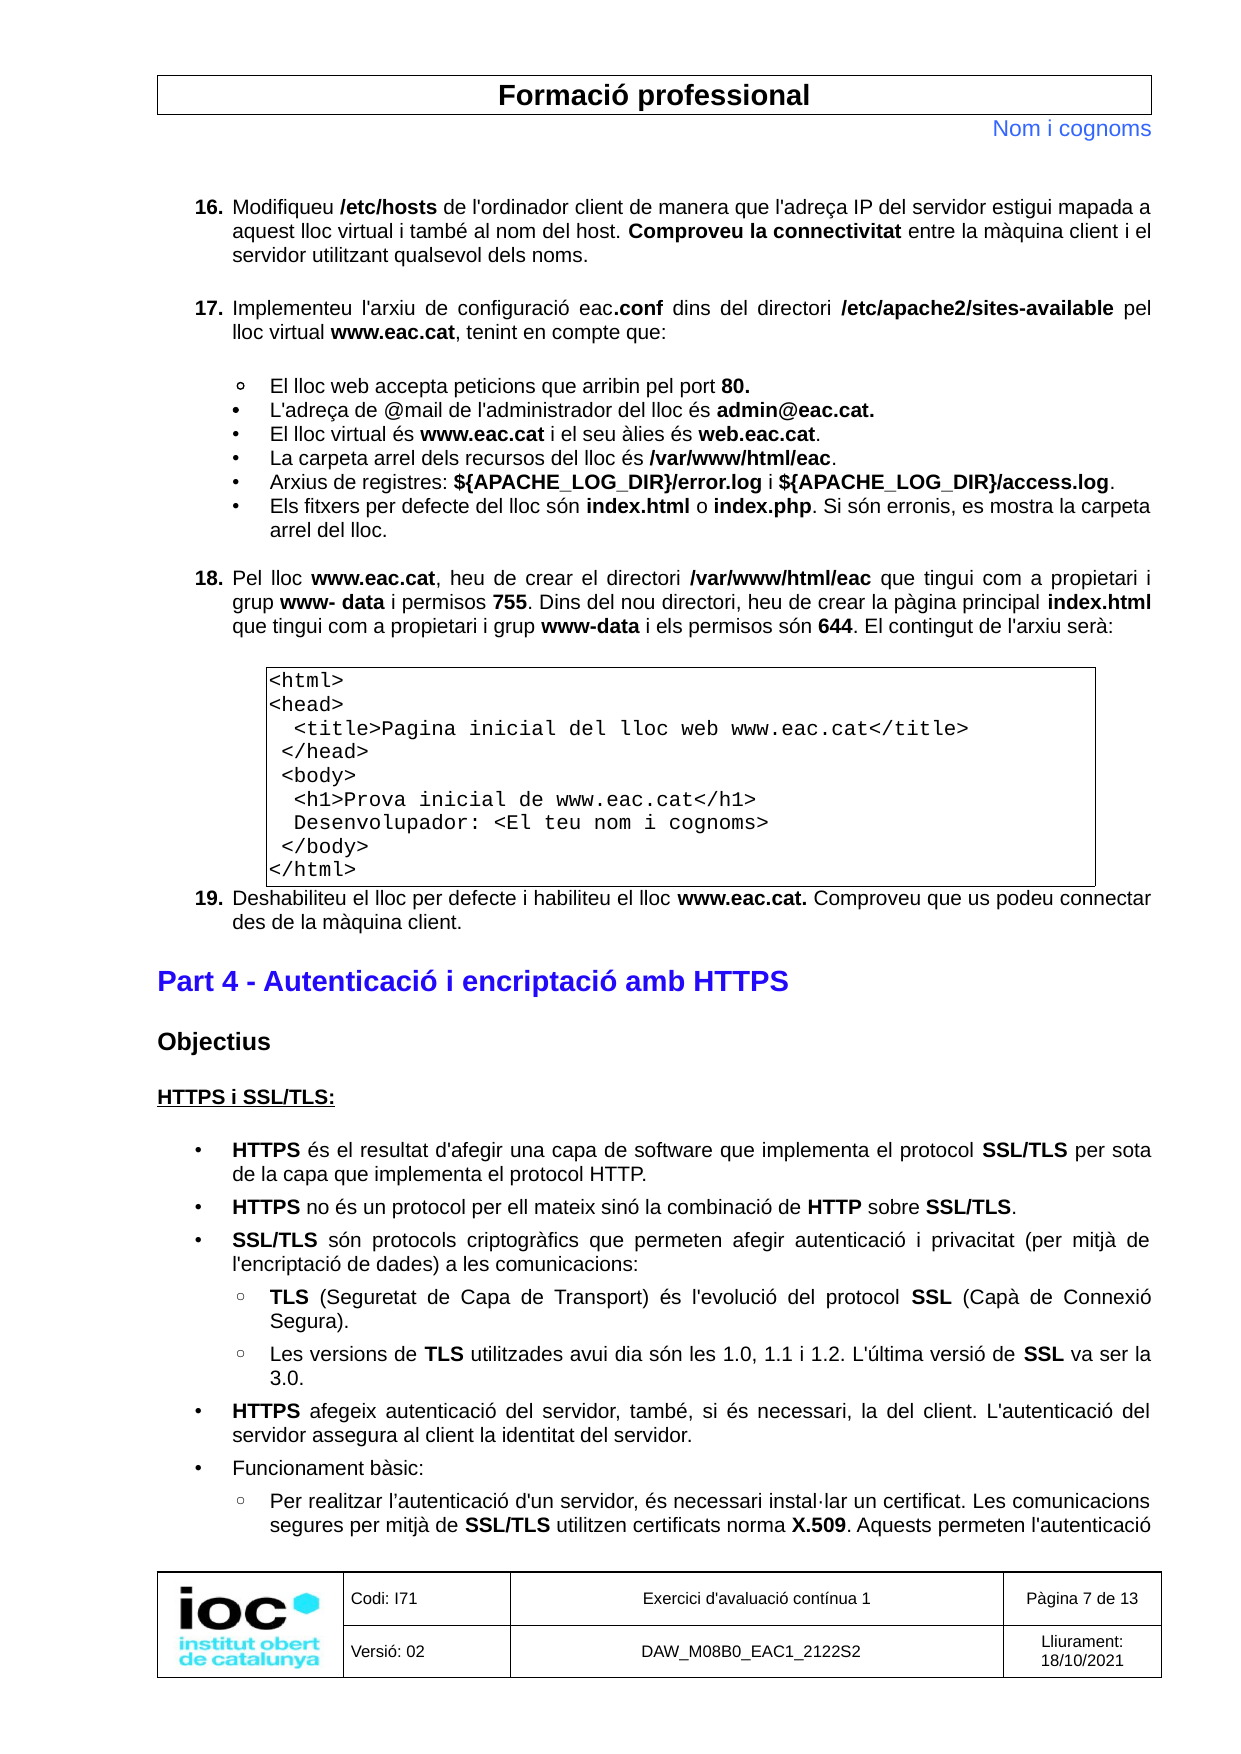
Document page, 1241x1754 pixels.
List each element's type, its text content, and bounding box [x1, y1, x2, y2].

list Funcionament bàsic: [194, 1456, 1151, 1479]
subtitle Part 4 - Autenticació i encriptació amb HTTPS [157, 963, 1151, 997]
text <head> [267, 691, 1095, 714]
list Pel lloc www.eac.cat, heu de crear el directori /var/www/html/eac que tingui com a propietari i grup www- data i permisos 755. Dins del nou directori, heu de crear la pàgina principal index.html que tingui com a propietari i grup www-data i els permisos són 644. El contingut de l'arxiu serà: [194, 566, 1151, 638]
list SSL/TLS són protocols criptogràfics que permeten afegir autenticació i privacitat (per mitjà de l'encriptació de dades) a les comunicacions: [194, 1228, 1151, 1276]
text <h1>Prova inicial de www.eac.cat</h1> [267, 786, 1095, 809]
list TLS (Seguretat de Capa de Transport) és l'evolució del protocol SSL (Capà de Connexió Segura). [232, 1285, 1151, 1333]
list HTTPS és el resultat d'afegir una capa de software que implementa el protocol SSL/TLS per sota de la capa que implementa el protocol HTTP. [194, 1138, 1151, 1186]
text Objectius [157, 1027, 1151, 1055]
text HTTPS i SSL/TLS: [157, 1085, 1151, 1109]
list Per realitzar l’autenticació d'un servidor, és necessari instal·lar un certificat. Les comunicacions segures per mitjà de SSL/TLS utilitzen certificats norma X.509. Aquests permeten l'autenticació [232, 1488, 1151, 1536]
list Deshabiliteu el lloc per defecte i habiliteu el lloc www.eac.cat. Comproveu que us podeu connectar des de la màquina client. [194, 886, 1151, 934]
list El lloc virtual és www.eac.cat i el seu àlies és web.eac.cat. [232, 422, 1151, 446]
text Desenvolupador: <El teu nom i cognoms> [267, 809, 1095, 833]
text </html> [267, 856, 1095, 886]
list El lloc web accepta peticions que arribin pel port 80. [232, 374, 1151, 398]
list Modifiqueu /etc/hosts de l'ordinador client de manera que l'adreça IP del servidor estigui mapada a aquest lloc virtual i també al nom del host. Comproveu la connectivitat entre la màquina client i el servidor utilitzant qualsevol dels noms. [194, 195, 1151, 267]
text <html> [267, 668, 1095, 691]
text <title>Pagina inicial del lloc web www.eac.cat</title> [267, 714, 1095, 738]
list L'adreça de @mail de l'administrador del lloc és admin@eac.cat. [232, 398, 1151, 422]
list Arxius de registres: ${APACHE_LOG_DIR}/error.log i ${APACHE_LOG_DIR}/access.log. [232, 470, 1151, 494]
text </head> [267, 738, 1095, 762]
list Les versions de TLS utilitzades avui dia són les 1.0, 1.1 i 1.2. L'última versió de SSL va ser la 3.0. [232, 1342, 1151, 1390]
list HTTPS afegeix autenticació del servidor, també, si és necessari, la del client. L'autenticació del servidor assegura al client la identitat del servidor. [194, 1399, 1151, 1447]
text </body> [267, 833, 1095, 856]
list Els fitxers per defecte del lloc són index.html o index.php. Si són erronis, es mostra la carpeta arrel del lloc. [232, 494, 1151, 542]
text <body> [267, 762, 1095, 786]
list La carpeta arrel dels recursos del lloc és /var/www/html/eac. [232, 446, 1151, 470]
list Implementeu l'arxiu de configuració eac.conf dins del directori /etc/apache2/sites-available pel lloc virtual www.eac.cat, tenint en compte que: [194, 296, 1151, 344]
picture [158, 1573, 343, 1677]
list HTTPS no és un protocol per ell mateix sinó la combinació de HTTP sobre SSL/TLS. [194, 1195, 1151, 1219]
